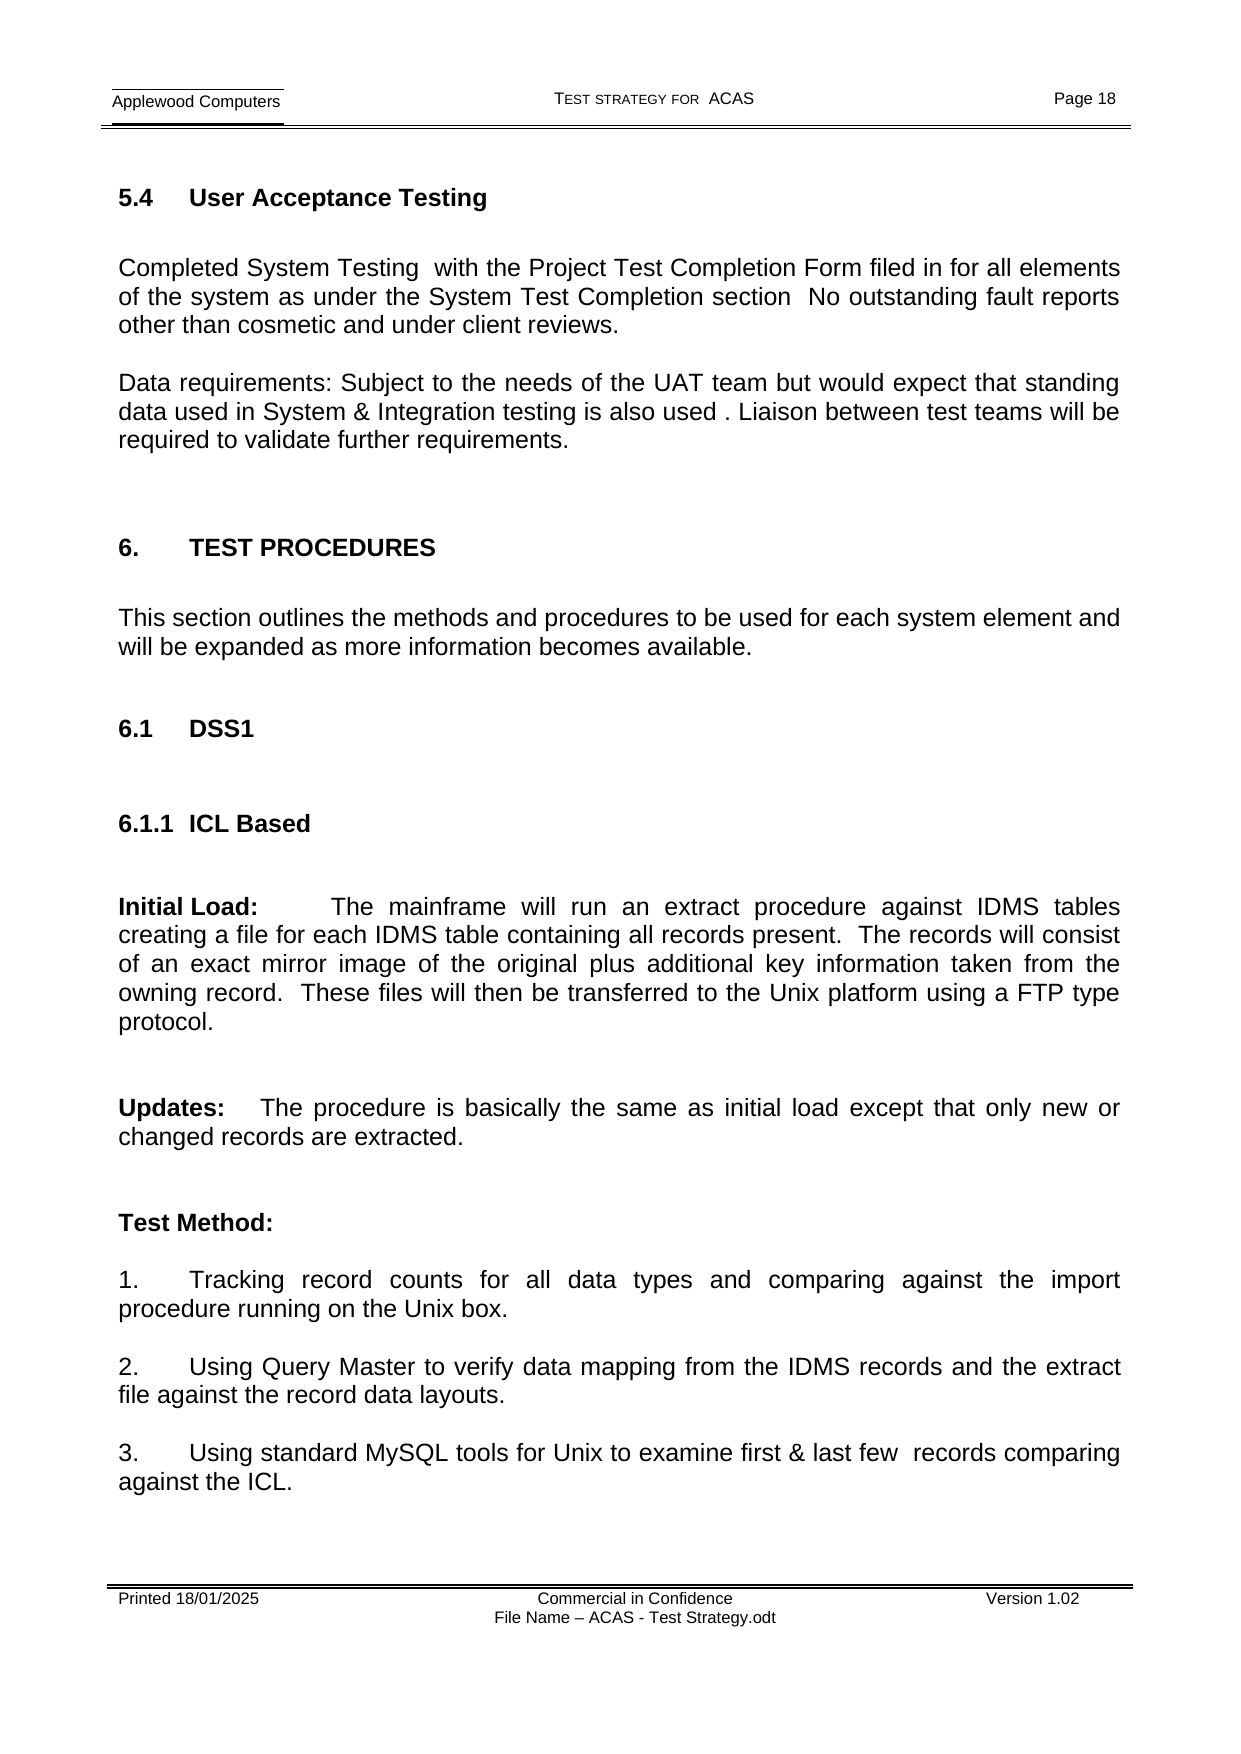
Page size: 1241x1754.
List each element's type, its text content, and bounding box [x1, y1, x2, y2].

text Initial Load: The mainframe will run an extract procedure against IDMS tables creating a file for each IDMS table containing all records present. The records will consist of an exact mirror image of the original plus additional key information taken from the owning record. These files will then be transferred to the Unix platform using a FTP type protocol. [118, 892, 1122, 1036]
subtitle 6.1.1 ICL Based [118, 809, 1122, 838]
subtitle 6. Test procedures [118, 533, 1122, 562]
text Test Method: [118, 1208, 1122, 1237]
text Updates: The procedure is basically the same as initial load except that only new or changed records are extracted. [118, 1093, 1122, 1151]
subtitle 6.1 DSS1 [118, 714, 1122, 743]
text 2. Using Query Master to verify data mapping from the IDMS records and the extract file against the record data layouts. [118, 1352, 1122, 1409]
text This section outlines the methods and procedures to be used for each system element and will be expanded as more information becomes available. [118, 603, 1122, 661]
subtitle 5.4 User Acceptance Testing [118, 183, 1122, 212]
text 3. Using standard MySQL tools for Unix to examine first & last few records comparing against the ICL. [118, 1438, 1122, 1496]
text 1. Tracking record counts for all data types and comparing against the import procedure running on the Unix box. [118, 1266, 1122, 1323]
text Completed System Testing with the Project Test Completion Form filed in for all elements of the system as under the System Test Completion section No outstanding fault reports other than cosmetic and under client reviews. [118, 253, 1122, 339]
text Data requirements: Subject to the needs of the UAT team but would expect that standing data used in System & Integration testing is also used . Liaison between test teams will be required to validate further requirements. [118, 368, 1122, 454]
